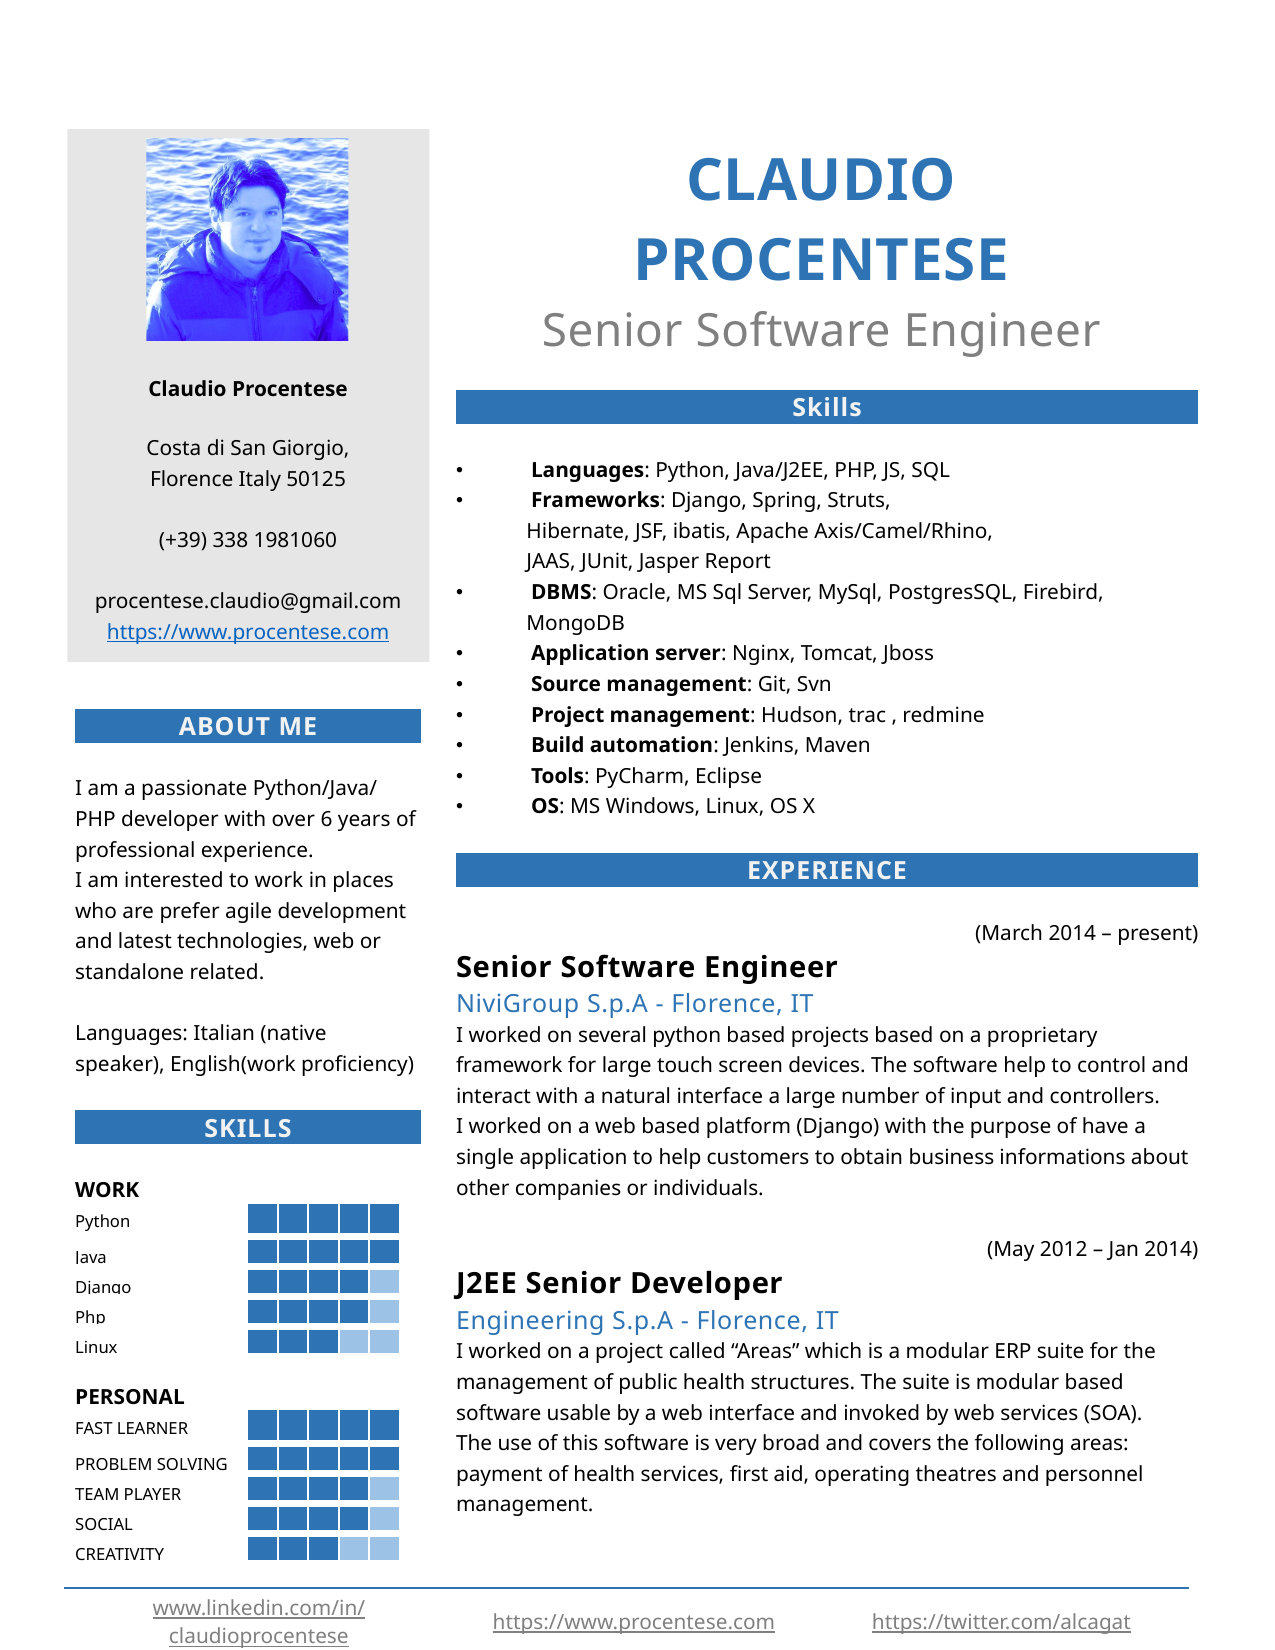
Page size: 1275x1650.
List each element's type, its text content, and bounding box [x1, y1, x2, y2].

table_cell SOCIAL [75, 1507, 247, 1530]
table_cell [340, 1507, 368, 1530]
table_header [279, 1410, 307, 1440]
table_cell [309, 1240, 338, 1263]
table_cell [248, 1240, 277, 1263]
table_cell [309, 1270, 338, 1293]
table_cell [370, 1537, 399, 1560]
table_cell [279, 1507, 307, 1530]
table_cell [309, 1507, 338, 1530]
table_cell [340, 1240, 368, 1263]
table_cell [309, 1477, 338, 1500]
table_cell CREATIVITY [75, 1537, 247, 1560]
table_cell [248, 1537, 277, 1560]
table_cell [279, 1447, 307, 1470]
table_cell [340, 1330, 368, 1353]
table_cell [279, 1537, 307, 1560]
table_header [340, 1410, 368, 1440]
table_cell [340, 1447, 368, 1470]
table_cell [370, 1447, 399, 1470]
table_cell [248, 1447, 277, 1470]
table_header Python [75, 1204, 247, 1233]
table_cell [370, 1507, 399, 1530]
table_cell [248, 1330, 277, 1353]
table_cell [279, 1477, 307, 1500]
table_cell [279, 1330, 307, 1353]
table_cell Django [75, 1270, 247, 1293]
table_cell [248, 1507, 277, 1530]
table_cell [309, 1537, 338, 1560]
table_header [309, 1204, 338, 1233]
table_cell [309, 1300, 338, 1323]
table_cell PROBLEM SOLVING [75, 1447, 247, 1470]
table_cell [309, 1330, 338, 1353]
table_header FAST LEARNER [75, 1410, 247, 1440]
table_header Claudio Procentese Costa di San Giorgio, Florence Italy 50125 (+39) 338 1981060 procentese.claudio@gmail.com https://www.procentese.com ABOUT ME I am a passionate Python/Java/ PHP developer with over 6 years of professional experience. I am interested to work in places who are prefer agile development and latest technologies, web or standalone related. Languages: Italian (native speaker), English(work proficiency) SKILLS WORK PERSONAL [64, 138, 432, 1560]
table_cell [370, 1330, 399, 1353]
table_header [248, 1410, 277, 1440]
table_cell [279, 1270, 307, 1293]
table_cell Php [75, 1300, 247, 1323]
table_cell [340, 1300, 368, 1323]
table_cell Linux [75, 1330, 247, 1353]
picture [146, 138, 349, 341]
table_header [309, 1410, 338, 1440]
table_cell [340, 1270, 368, 1293]
table_header [279, 1204, 307, 1233]
table_header CLAUDIO PROCENTESE Senior Software Engineer Skills Languages: Python, Java/J2EE, PHP, JS, SQL Frameworks: Django, Spring, Struts, Hibernate, JSF, ibatis, Apache Axis/Camel/Rhino, JAAS, JUnit, Jasper Report DBMS: Oracle, MS Sql Server, MySql, PostgresSQL, Firebird, MongoDB Application server: Nginx, Tomcat, Jboss Source management: Git, Svn Project management: Hudson, trac , redmine Build automation: Jenkins, Maven Tools: PyCharm, Eclipse OS: MS Windows, Linux, OS X EXPERIENCE (March 2014 – present) Senior Software Engineer NiviGroup S.p.A - Florence, IT I worked on several python based projects based on a proprietary framework for large touch screen devices. The software help to control and interact with a natural interface a large number of input and controllers. I worked on a web based platform (Django) with the purpose of have a single application to help customers to obtain business informations about other companies or individuals. (May 2012 – Jan 2014) J2EE Senior Developer Engineering S.p.A - Florence, IT I worked on a project called “Areas” which is a modular ERP suite for the management of public health structures. The suite is modular based software usable by a web interface and invoked by web services (SOA). The use of this software is very broad and covers the following areas: payment of health services, first aid, operating theatres and personnel management. [432, 138, 1210, 1560]
table_header [370, 1410, 399, 1440]
table_cell [370, 1270, 399, 1293]
table_cell [340, 1477, 368, 1500]
table_cell [279, 1300, 307, 1323]
table_header [340, 1204, 368, 1233]
table_cell [370, 1300, 399, 1323]
table_cell [248, 1270, 277, 1293]
table_cell [309, 1447, 338, 1470]
table_cell [248, 1300, 277, 1323]
table_header [370, 1204, 399, 1233]
table_cell [370, 1240, 399, 1263]
table_cell [279, 1240, 307, 1263]
table_cell [340, 1537, 368, 1560]
table_header [248, 1204, 277, 1233]
table_cell [370, 1477, 399, 1500]
table_cell Java [75, 1240, 247, 1263]
table_cell TEAM PLAYER [75, 1477, 247, 1500]
table_cell [248, 1477, 277, 1500]
